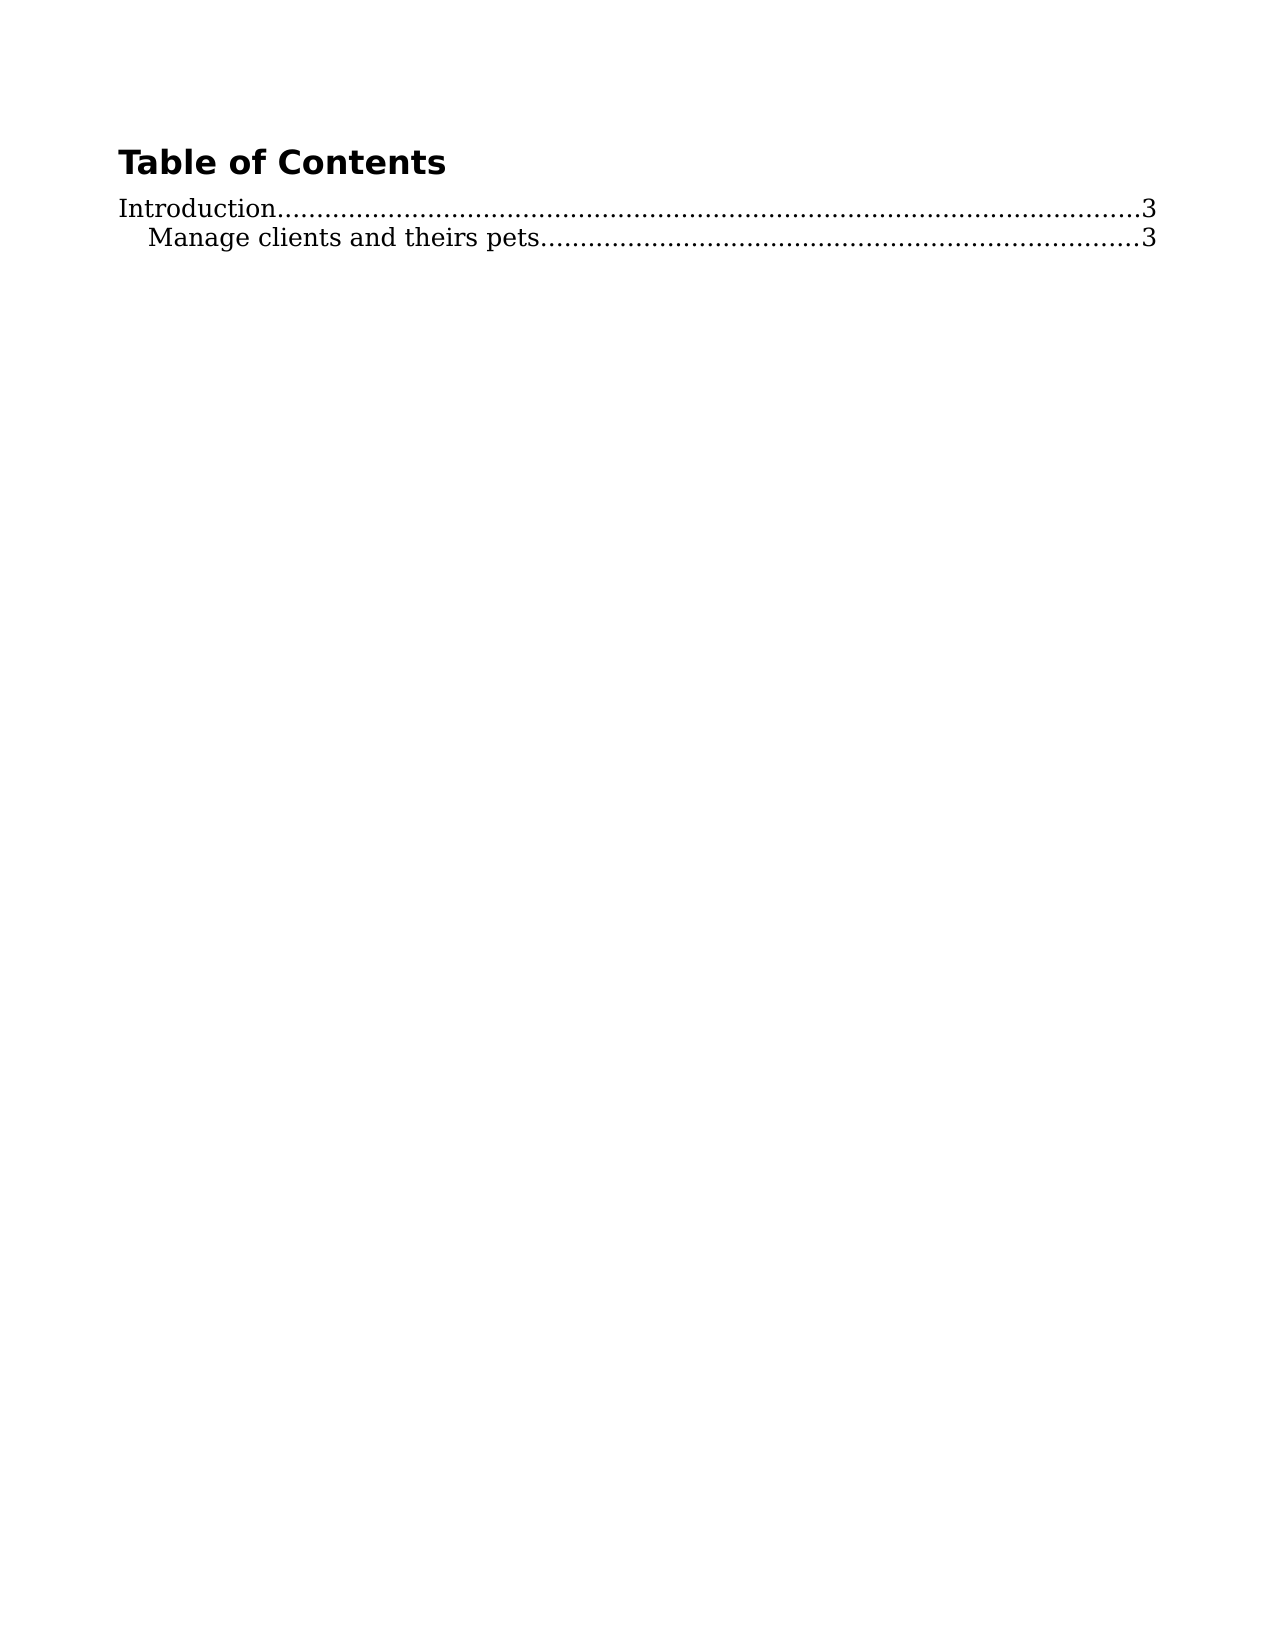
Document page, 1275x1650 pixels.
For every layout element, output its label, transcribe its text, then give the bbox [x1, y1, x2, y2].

text Introduction. 3 [118, 194, 1157, 224]
text Manage clients and theirs pets. 3 [148, 224, 1157, 253]
subtitle Table of Contents [118, 143, 1157, 182]
